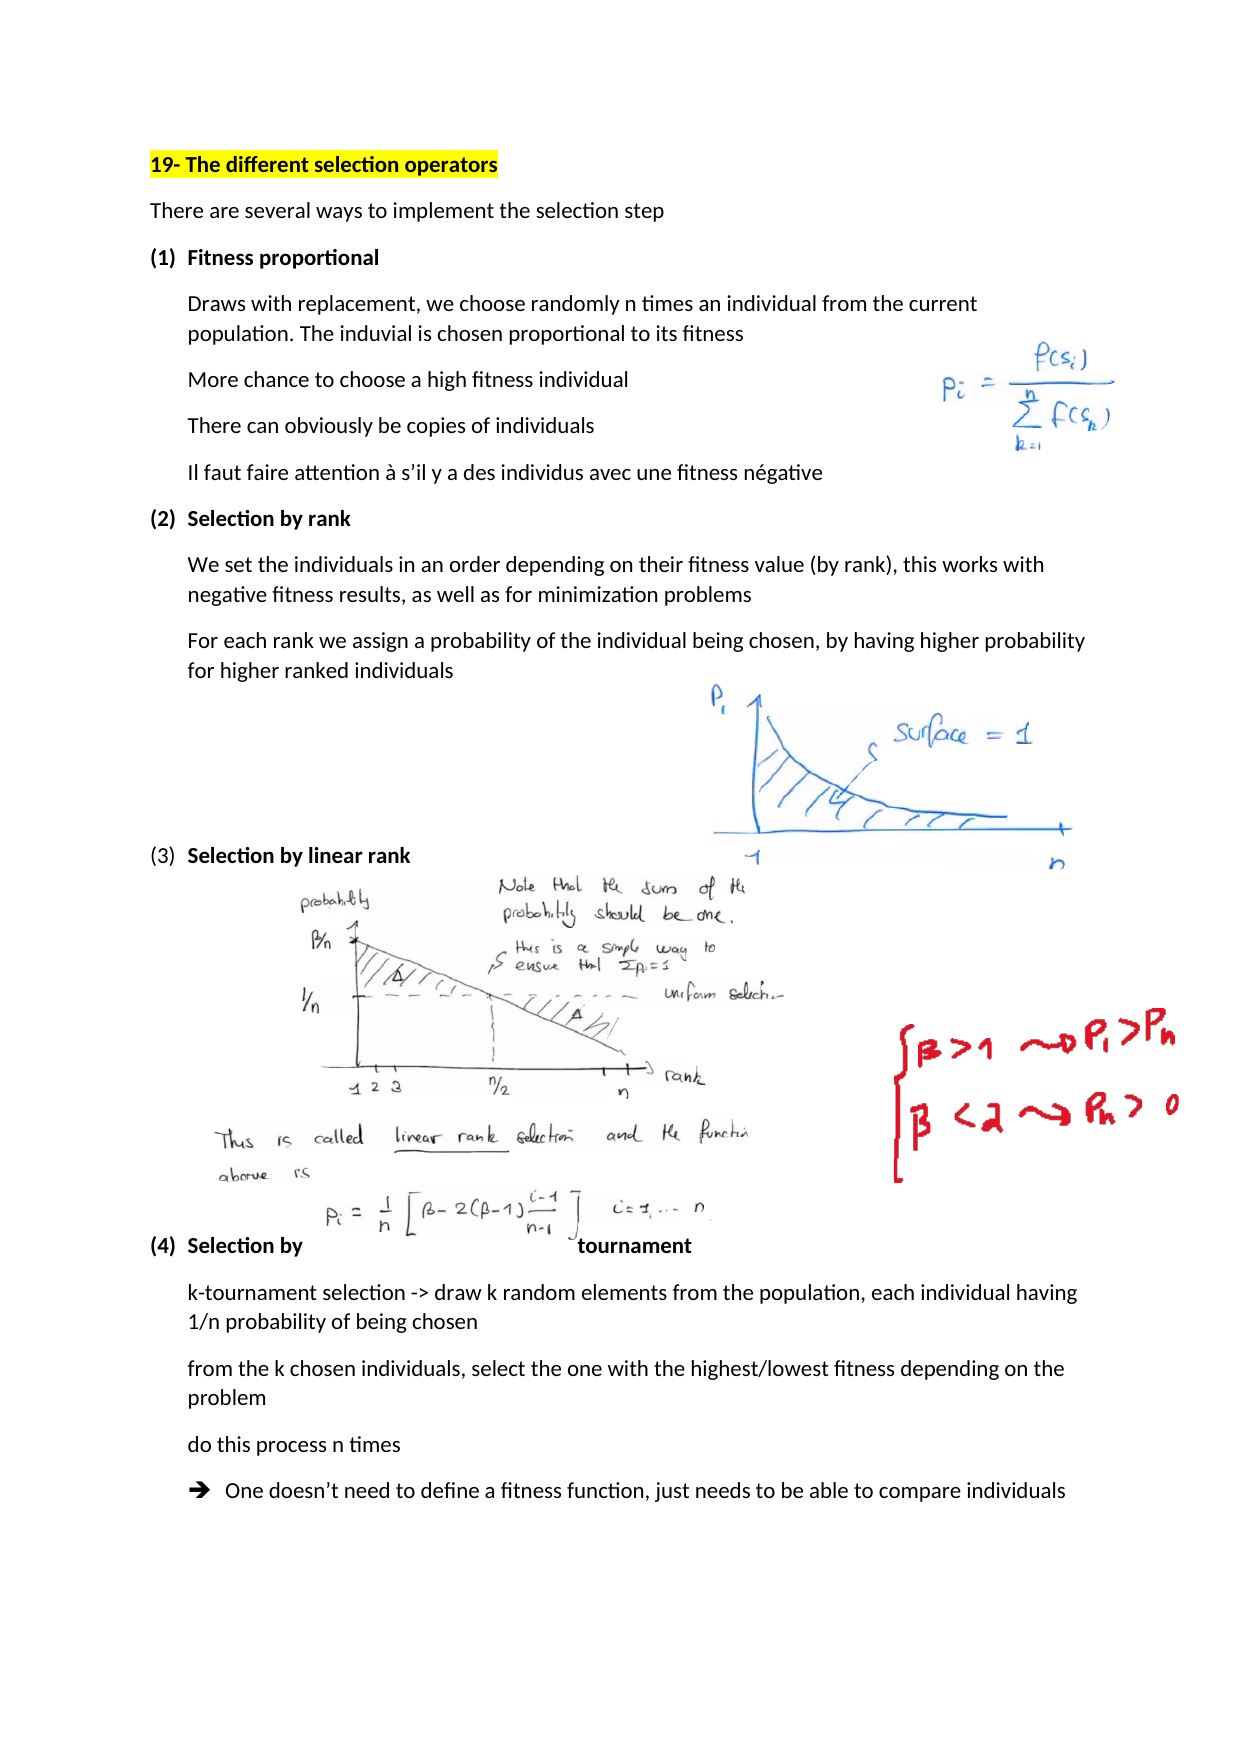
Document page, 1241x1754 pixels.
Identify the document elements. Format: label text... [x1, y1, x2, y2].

list Selection by rank [150, 504, 1090, 532]
text For each rank we assign a probability of the individual being chosen, by having higher probability for higher ranked individuals [187, 627, 1090, 684]
text We set the individuals in an order depending on their fitness value (by rank), this works with negative fitness results, as well as for minimization problems [187, 551, 1090, 608]
text More chance to choose a high fitness individual [187, 365, 1035, 393]
text do this process n times [187, 1430, 1090, 1458]
list Fitness proportional [150, 243, 1090, 271]
text 19- The different selection operators [150, 150, 1090, 178]
text [993, 365, 1090, 378]
list Selection by tournament [150, 1231, 1090, 1259]
text There can obviously be copies of individuals [187, 411, 1086, 439]
text Draws with replacement, we choose randomly n times an individual from the current population. The induvial is chosen proportional to its fitness [187, 289, 1090, 347]
list Selection by linear rank [150, 842, 1047, 870]
text Il faut faire attention à s’il y a des individus avec une fitness négative [187, 458, 1090, 486]
list One doesn’t need to define a fitness function, just needs to be able to compare individuals [187, 1476, 1090, 1504]
list [760, 842, 1090, 870]
text k-tournament selection -> draw k random elements from the population, each individual having 1/n probability of being chosen [187, 1278, 1090, 1335]
text from the k chosen individuals, select the one with the highest/lowest fitness depending on the problem [187, 1354, 1090, 1411]
text There are several ways to implement the selection step [150, 196, 1090, 224]
